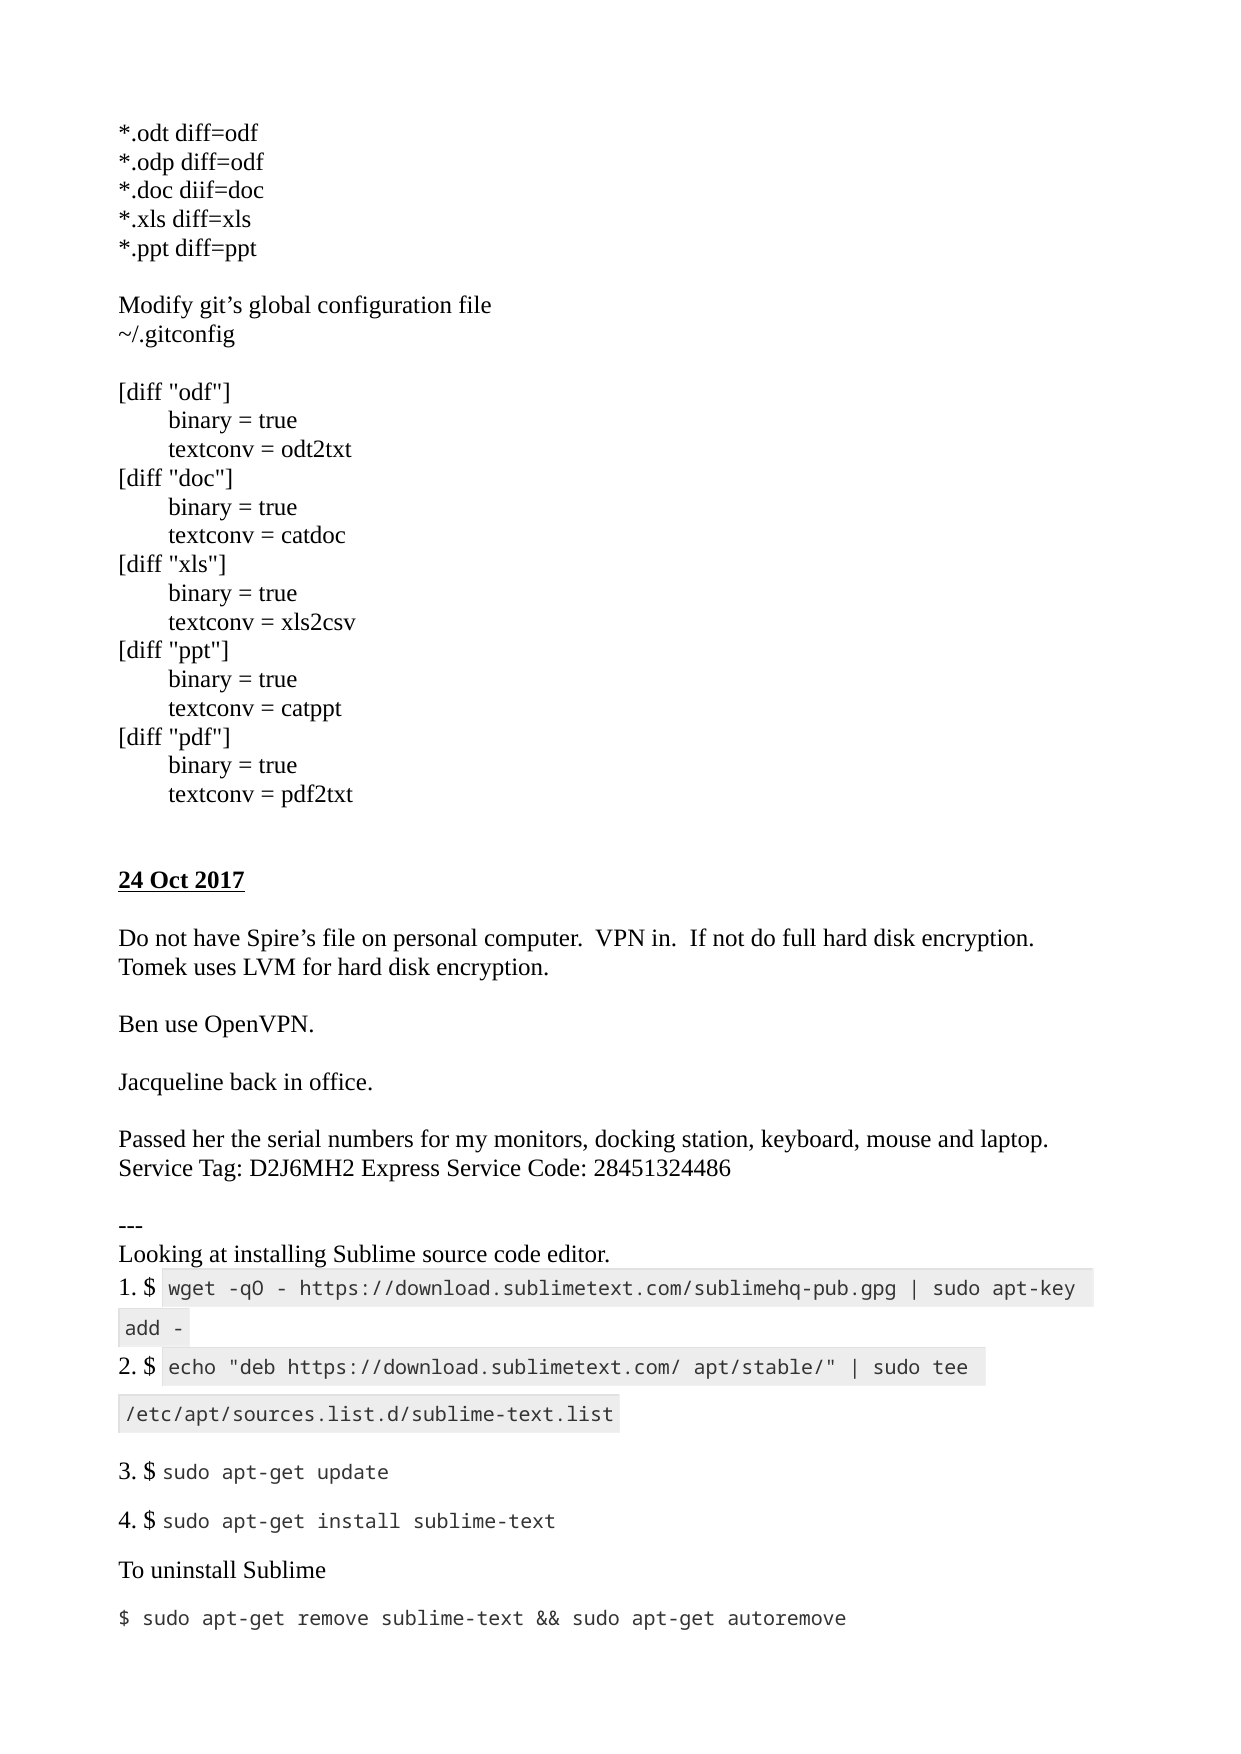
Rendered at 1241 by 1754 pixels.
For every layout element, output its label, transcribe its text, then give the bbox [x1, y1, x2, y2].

text binary = true [118, 492, 1122, 521]
text *.ppt diff=ppt [118, 233, 1122, 262]
text binary = true [118, 406, 1122, 434]
text ~/.gitconfig [118, 319, 1122, 348]
text Tomek uses LVM for hard disk encryption. [118, 952, 1122, 981]
text 1. $ wget -qO - https://download.sublimetext.com/sublimehq-pub.gpg | sudo apt-key add - [163, 1270, 1092, 1306]
text binary = true [118, 578, 1122, 607]
text 2. $ echo "deb https://download.sublimetext.com/ apt/stable/" | sudo tee /etc/apt/sources.list.d/sublime-text.list [118, 1347, 1122, 1433]
text 1. $ wget -qO - https://download.sublimetext.com/sublimehq-pub.gpg | sudo apt-key add - [118, 1268, 162, 1308]
text [diff "xls"] [118, 549, 1122, 578]
text textconv = catppt [118, 693, 1122, 722]
text [diff "odf"] [118, 377, 1122, 406]
text *.odp diff=odf [118, 147, 1122, 176]
text 24 Oct 2017 [118, 866, 1122, 894]
text 4. $ sudo apt-get install sublime-text [118, 1505, 1122, 1534]
text Service Tag: D2J6MH2 Express Service Code: 28451324486 [118, 1153, 1122, 1182]
text To uninstall Sublime [118, 1555, 1122, 1584]
text Do not have Spire’s file on personal computer. VPN in. If not do full hard disk encryption. [118, 923, 1122, 952]
text [diff "pdf"] [118, 722, 1122, 751]
text 3. $ sudo apt-get update [118, 1456, 1122, 1485]
text $ sudo apt-get remove sublime-text && sudo apt-get autoremove [118, 1604, 1122, 1631]
text Jacqueline back in office. [118, 1067, 1122, 1096]
text Looking at installing Sublime source code editor. [118, 1239, 1122, 1268]
text 1. $ wget -qO - https://download.sublimetext.com/sublimehq-pub.gpg | sudo apt-key add - [120, 1309, 189, 1345]
text textconv = odt2txt [118, 434, 1122, 463]
text Passed her the serial numbers for my monitors, docking station, keyboard, mouse and laptop. [118, 1124, 1122, 1153]
text *.xls diff=xls [118, 204, 1122, 233]
text binary = true [118, 664, 1122, 693]
text textconv = xls2csv [118, 607, 1122, 636]
text *.odt diff=odf [118, 118, 1122, 147]
text textconv = catdoc [118, 521, 1122, 549]
text Modify git’s global configuration file [118, 291, 1122, 319]
text *.doc diif=doc [118, 176, 1122, 204]
text binary = true [118, 751, 1122, 779]
text --- [118, 1211, 1122, 1239]
text [diff "doc"] [118, 463, 1122, 492]
text [diff "ppt"] [118, 636, 1122, 664]
text Ben use OpenVPN. [118, 1009, 1122, 1038]
text textconv = pdf2txt [118, 779, 1122, 808]
text 1. $ wget -qO - https://download.sublimetext.com/sublimehq-pub.gpg | sudo apt-key add - [190, 1268, 1122, 1347]
